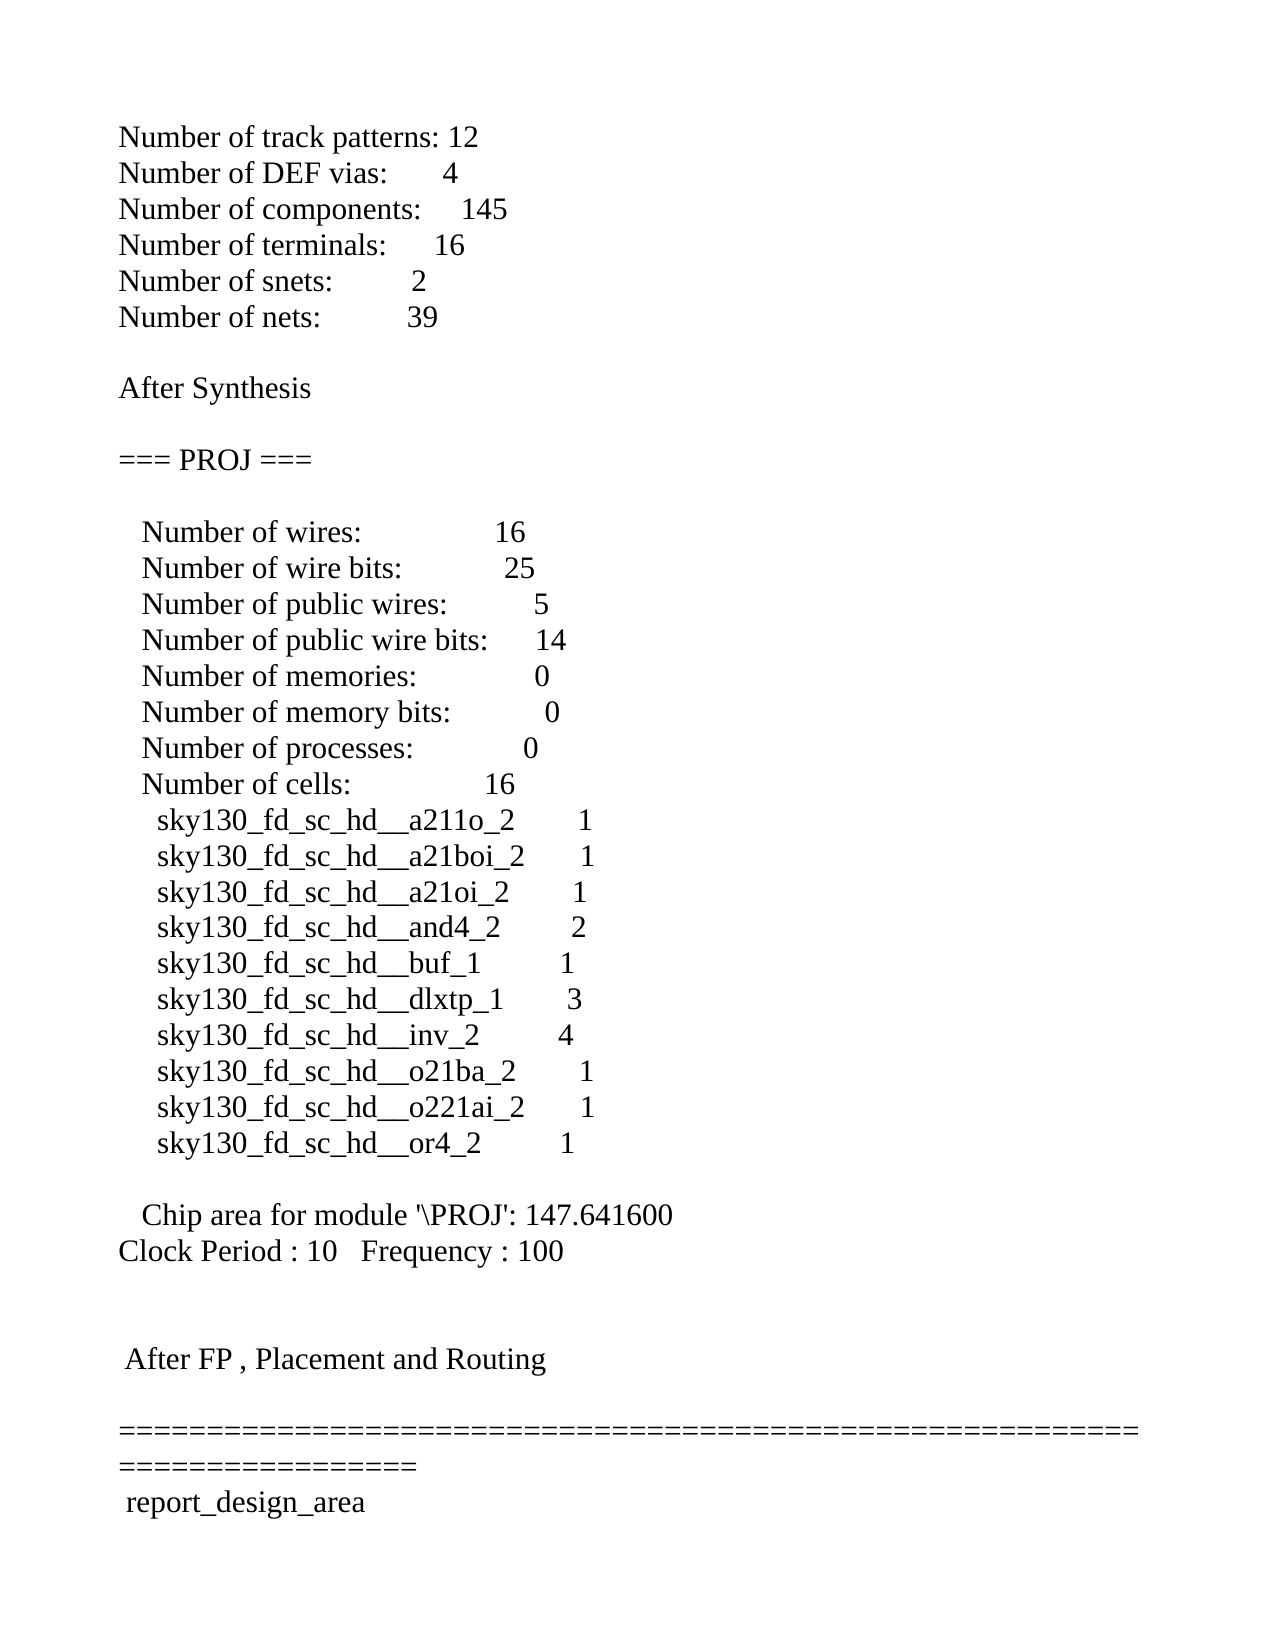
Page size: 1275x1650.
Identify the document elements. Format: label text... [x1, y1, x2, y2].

text sky130_fd_sc_hd__buf_1 1 [118, 945, 1157, 981]
text Number of processes: 0 [118, 729, 1157, 765]
text sky130_fd_sc_hd__a211o_2 1 [118, 801, 1157, 837]
text sky130_fd_sc_hd__inv_2 4 [118, 1017, 1157, 1052]
text After FP , Placement and Routing [118, 1340, 1157, 1376]
text Number of public wire bits: 14 [118, 621, 1157, 657]
text sky130_fd_sc_hd__or4_2 1 [118, 1124, 1157, 1160]
text Number of memory bits: 0 [118, 693, 1157, 729]
text Number of terminals: 16 [118, 226, 1157, 262]
text Number of wires: 16 [118, 513, 1157, 549]
text Number of track patterns: 12 [118, 118, 1157, 154]
text Clock Period : 10 Frequency : 100 [118, 1232, 1157, 1268]
text sky130_fd_sc_hd__o21ba_2 1 [118, 1052, 1157, 1088]
text =========================================================================== [118, 1412, 1157, 1484]
text Number of snets: 2 [118, 262, 1157, 298]
text sky130_fd_sc_hd__a21boi_2 1 [118, 837, 1157, 873]
text sky130_fd_sc_hd__and4_2 2 [118, 909, 1157, 945]
text === PROJ === [118, 442, 1157, 477]
text Number of nets: 39 [118, 298, 1157, 334]
text After Synthesis [118, 370, 1157, 406]
text Number of wire bits: 25 [118, 549, 1157, 585]
text Number of DEF vias: 4 [118, 154, 1157, 190]
text Number of memories: 0 [118, 657, 1157, 693]
text Chip area for module '\PROJ': 147.641600 [118, 1196, 1157, 1232]
text Number of cells: 16 [118, 765, 1157, 801]
text Number of public wires: 5 [118, 585, 1157, 621]
text report_design_area [118, 1484, 1157, 1520]
text sky130_fd_sc_hd__dlxtp_1 3 [118, 981, 1157, 1017]
text Number of components: 145 [118, 190, 1157, 226]
text sky130_fd_sc_hd__o221ai_2 1 [118, 1088, 1157, 1124]
text sky130_fd_sc_hd__a21oi_2 1 [118, 873, 1157, 909]
